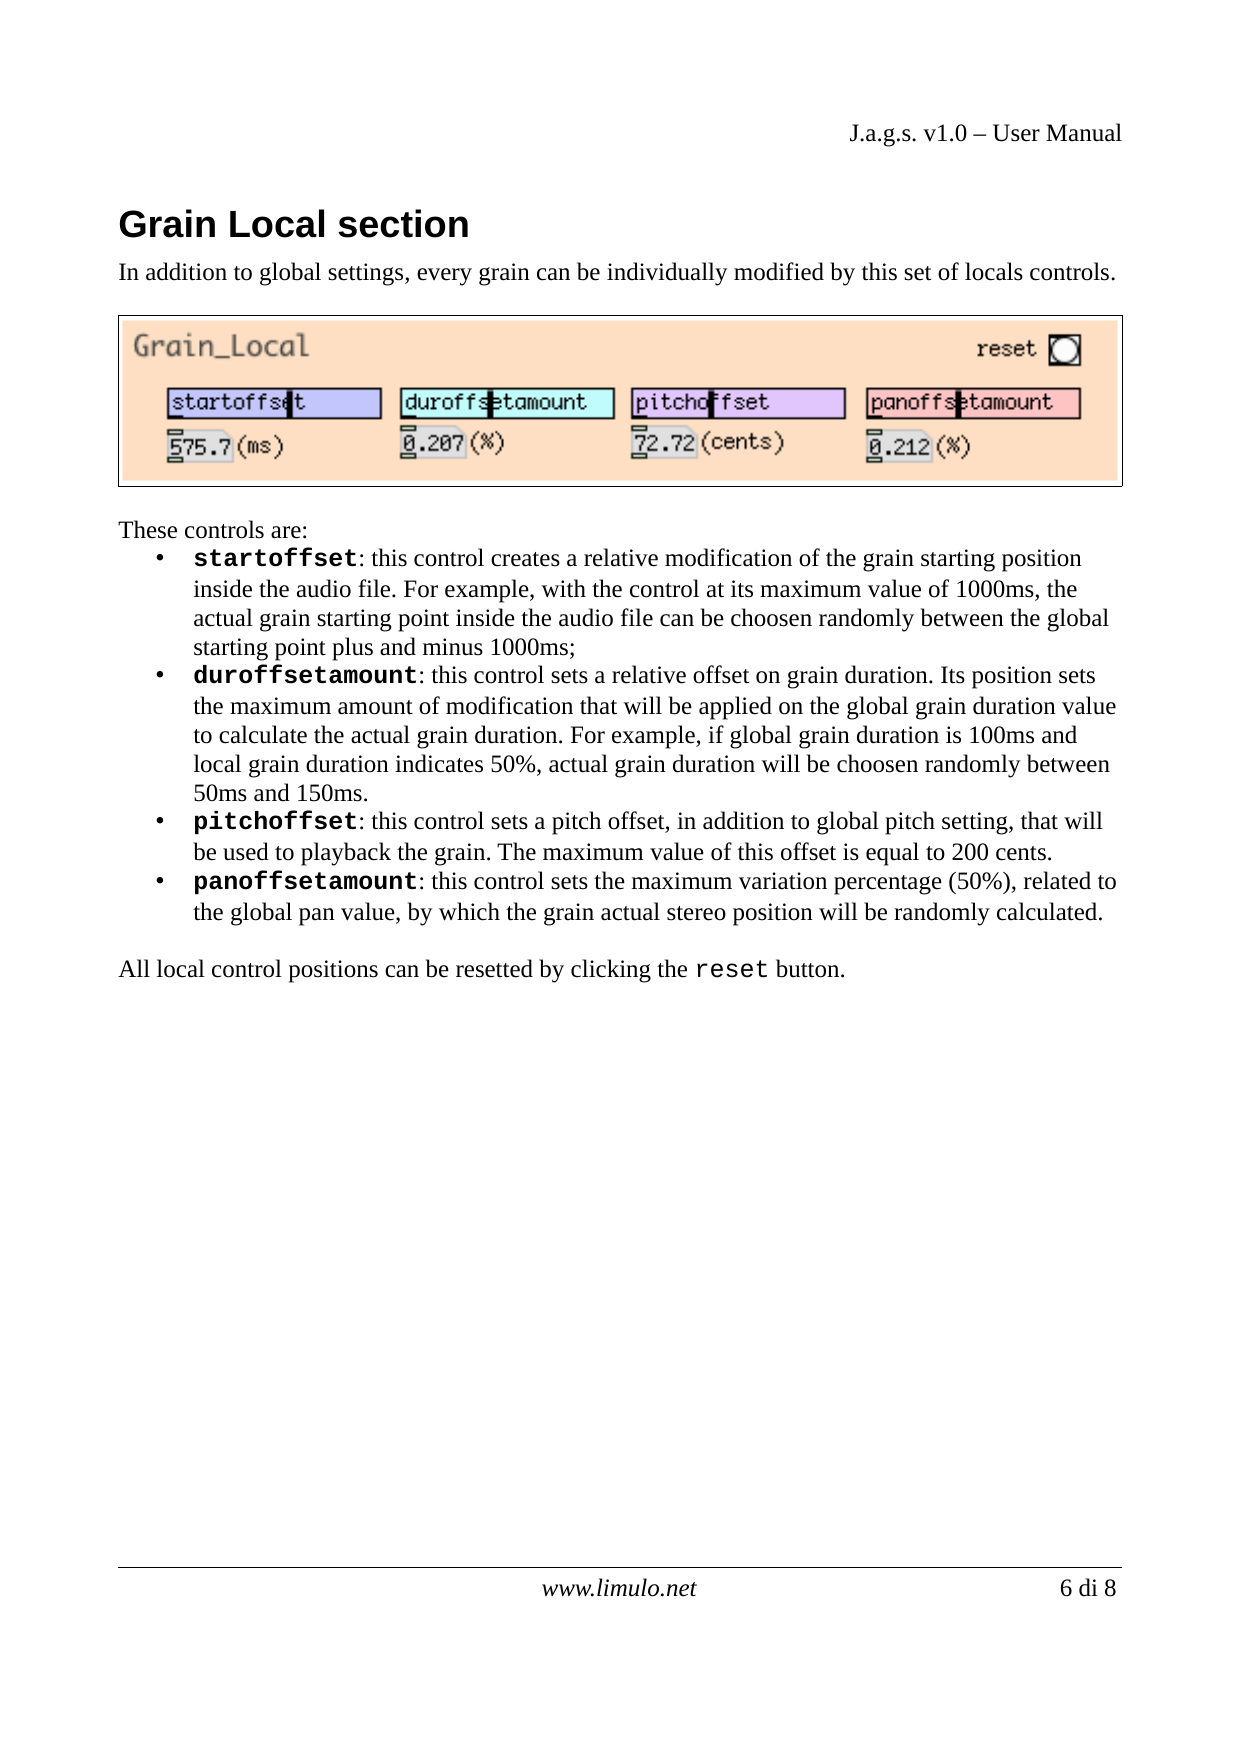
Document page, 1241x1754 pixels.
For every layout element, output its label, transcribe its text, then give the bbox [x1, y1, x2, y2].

text These controls are: [118, 515, 1122, 543]
list pitchoffset: this control sets a pitch offset, in addition to global pitch setting, that will be used to playback the grain. The maximum value of this offset is equal to 200 cents. [156, 806, 1122, 866]
subtitle Grain Local section [118, 201, 1122, 245]
text All local control positions can be resetted by clicking the reset button. [118, 954, 1122, 985]
text In addition to global settings, every grain can be individually modified by this set of locals controls. [118, 257, 1122, 286]
picture [121, 318, 1119, 483]
list duroffsetamount: this control sets a relative offset on grain duration. Its position sets the maximum amount of modification that will be applied on the global grain duration value to calculate the actual grain duration. For example, if global grain duration is 100ms and local grain duration indicates 50%, actual grain duration will be choosen randomly between 50ms and 150ms. [156, 661, 1122, 806]
list panoffsetamount: this control sets the maximum variation percentage (50%), related to the global pan value, by which the grain actual stereo position will be randomly calculated. [156, 866, 1122, 926]
list startoffset: this control creates a relative modification of the grain starting position inside the audio file. For example, with the control at its maximum value of 1000ms, the actual grain starting point inside the audio file can be choosen randomly between the global starting point plus and minus 1000ms; [156, 543, 1122, 661]
